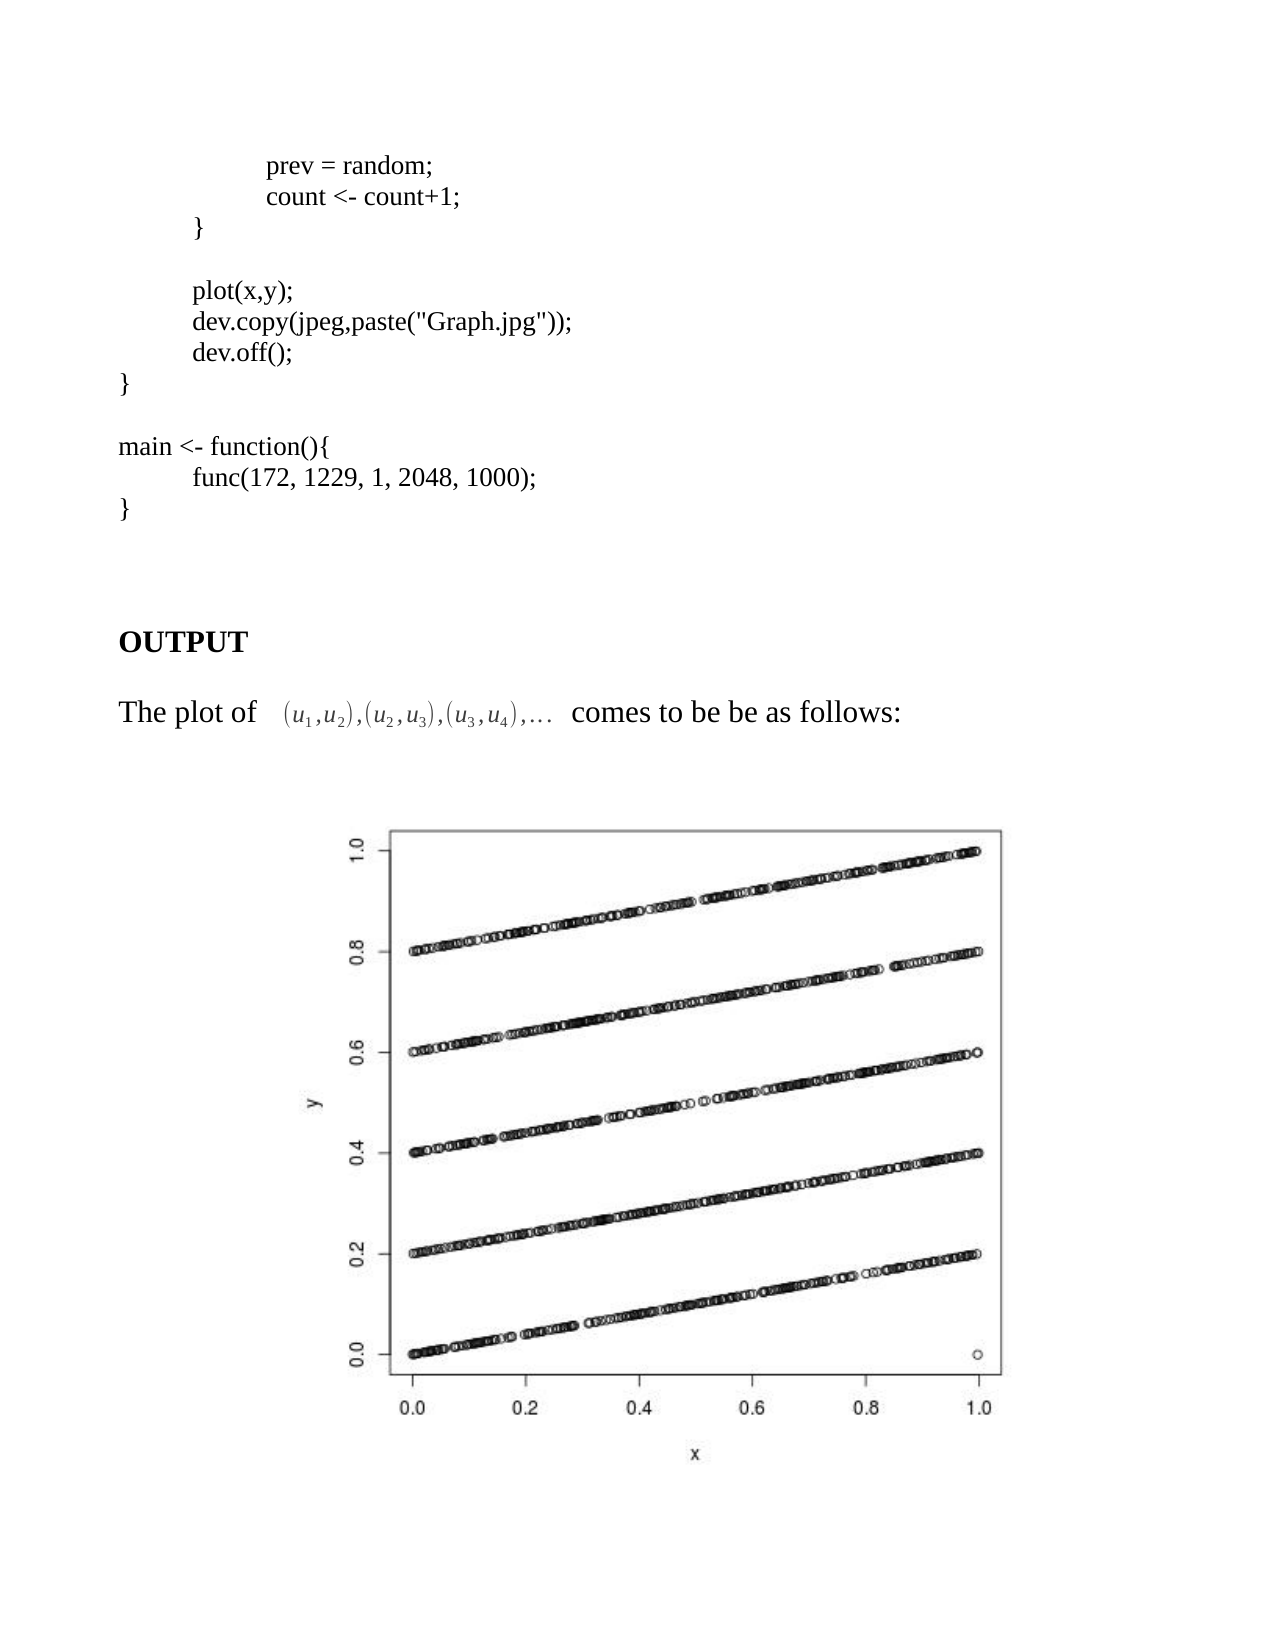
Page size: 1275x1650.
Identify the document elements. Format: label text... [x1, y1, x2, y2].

text count <- count+1; [118, 180, 1157, 212]
text } [118, 212, 1157, 243]
picture [298, 739, 1049, 1490]
text OUTPUT [118, 624, 1157, 659]
text } [118, 367, 1157, 398]
text } [118, 492, 1157, 523]
text plot(x,y); [118, 274, 1157, 305]
text func(172, 1229, 1, 2048, 1000); [118, 461, 1157, 492]
text The plot of comes to be be as follows: [118, 693, 1157, 731]
text main <- function(){ [118, 429, 1157, 461]
text prev = random; [118, 149, 1157, 180]
text dev.off(); [118, 336, 1157, 367]
text dev.copy(jpeg,paste("Graph.jpg")); [118, 305, 1157, 336]
